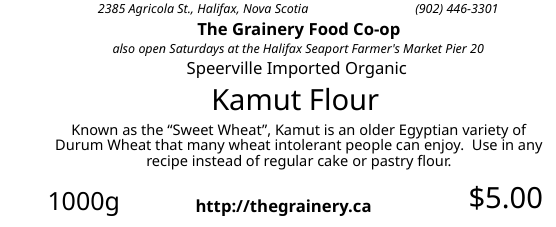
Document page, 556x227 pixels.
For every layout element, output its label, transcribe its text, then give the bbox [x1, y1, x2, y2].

table_cell Speerville Imported Organic Kamut Flour Known as the “Sweet Wheat”, Kamut is an older Egyptian variety of Durum Wheat that many wheat intolerant people can enjoy. Use in any recipe instead of regular cake or pastry flour. [47, 57, 550, 175]
table_cell 1000g [47, 175, 151, 217]
table_header 2385 Agricola St., Halifax, Nova Scotia (902) 446-3301 The Grainery Food Co-op also open Saturdays at the Halifax Seaport Farmer's Market Pier 20 [47, 0, 550, 57]
table_cell $5.00 [415, 175, 550, 217]
table_cell http://thegrainery.ca [151, 175, 415, 217]
